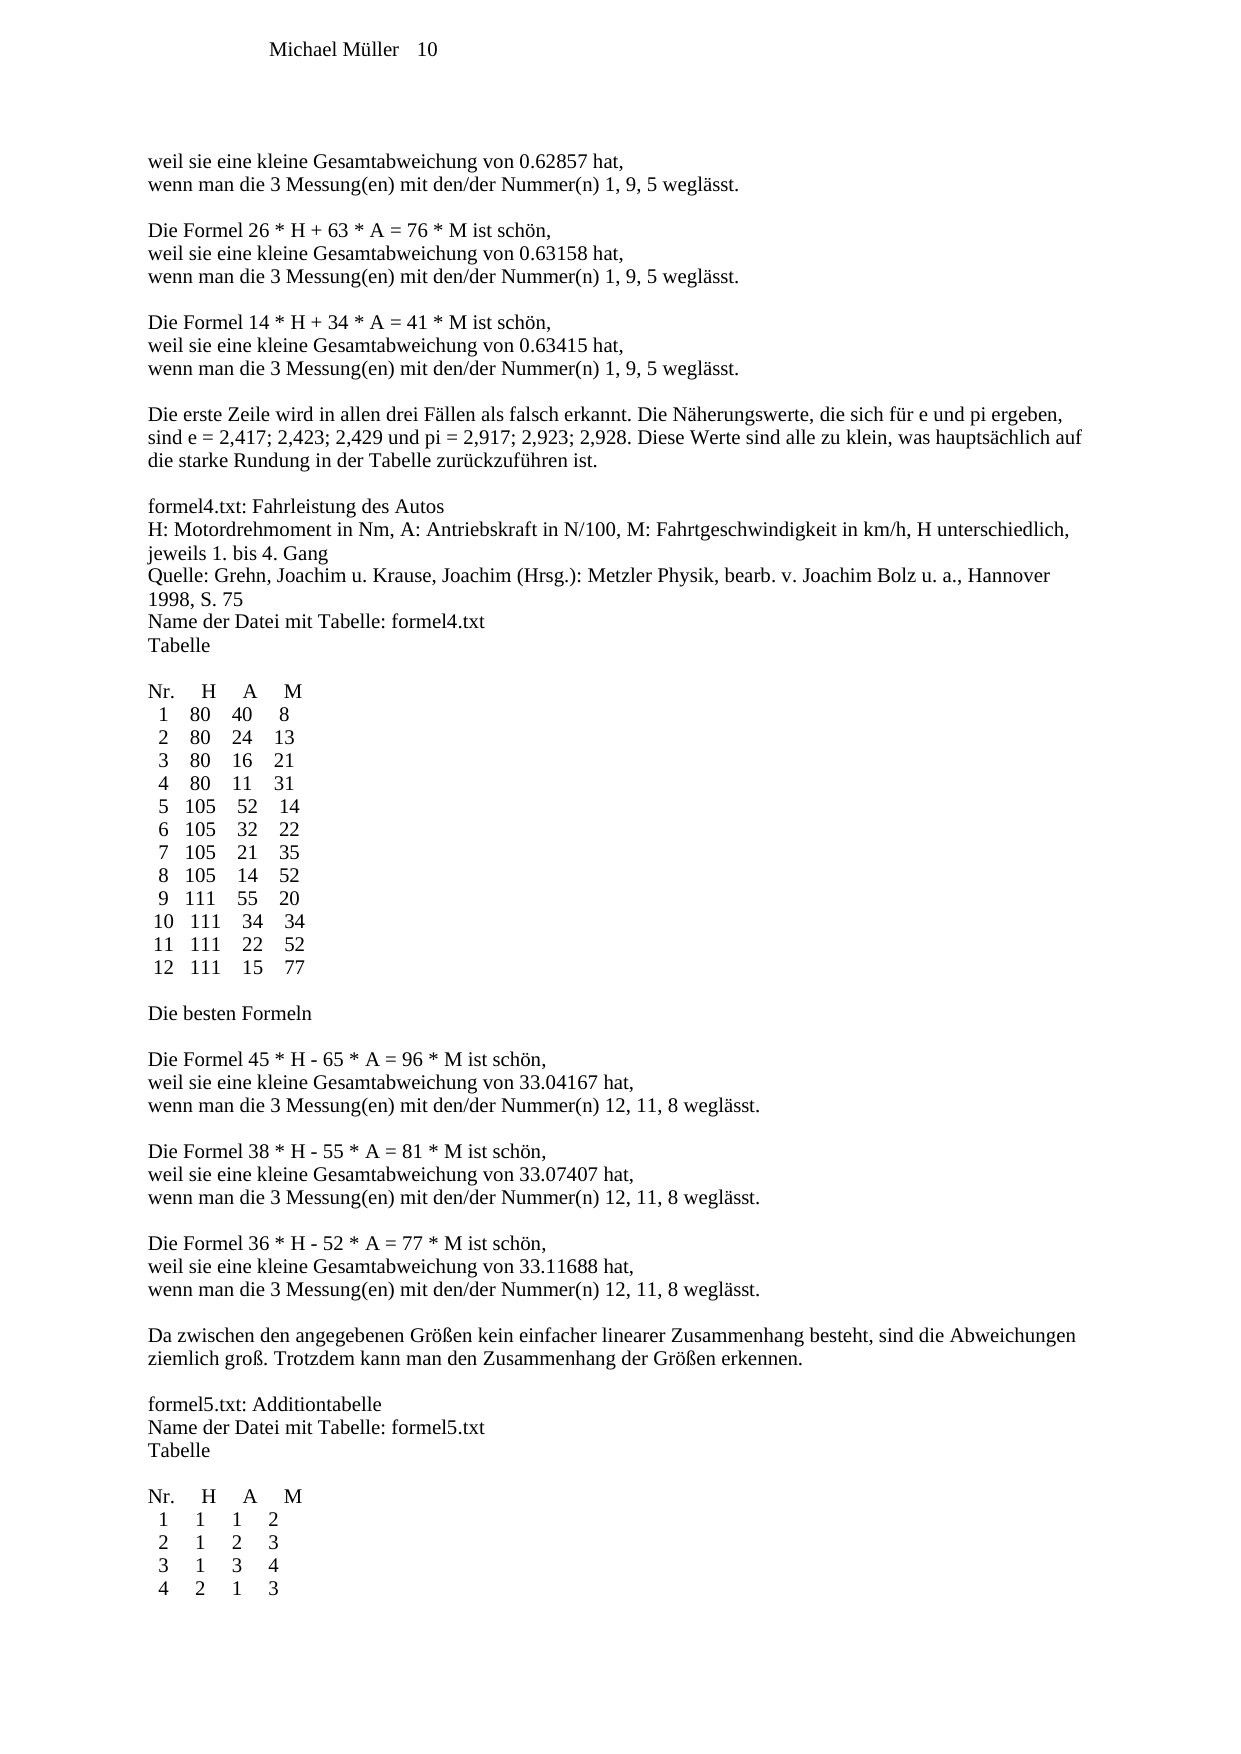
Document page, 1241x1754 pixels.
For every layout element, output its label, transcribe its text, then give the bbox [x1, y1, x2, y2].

text 2 80 24 13 [148, 726, 1092, 748]
text 1 1 1 2 [148, 1508, 1092, 1531]
text Quelle: Grehn, Joachim u. Krause, Joachim (Hrsg.): Metzler Physik, bearb. v. Joachim Bolz u. a., Hannover 1998, S. 75 [148, 564, 1092, 610]
text Tabelle [148, 1439, 1092, 1462]
text Name der Datei mit Tabelle: formel5.txt [148, 1416, 1092, 1439]
text Die besten Formeln [148, 1002, 1092, 1025]
text 4 2 1 3 [148, 1577, 1092, 1600]
text 5 105 52 14 [148, 794, 1092, 818]
text weil sie eine kleine Gesamtabweichung von 33.04167 hat, [148, 1071, 1092, 1094]
text 8 105 14 52 [148, 864, 1092, 887]
text formel5.txt: Additiontabelle [148, 1393, 1092, 1416]
text Die Formel 45 * H - 65 * A = 96 * M ist schön, [148, 1048, 1092, 1071]
text 3 80 16 21 [148, 748, 1092, 772]
text 10 111 34 34 [148, 910, 1092, 933]
text Die Formel 38 * H - 55 * A = 81 * M ist schön, [148, 1140, 1092, 1163]
text weil sie eine kleine Gesamtabweichung von 0.63415 hat, [148, 334, 1092, 357]
text H: Motordrehmoment in Nm, A: Antriebskraft in N/100, M: Fahrtgeschwindigkeit in km/h, H unterschiedlich, jeweils 1. bis 4. Gang [148, 518, 1092, 564]
text wenn man die 3 Messung(en) mit den/der Nummer(n) 1, 9, 5 weglässt. [148, 173, 1092, 196]
text Die erste Zeile wird in allen drei Fällen als falsch erkannt. Die Näherungswerte, die sich für e und pi ergeben, sind e = 2,417; 2,423; 2,429 und pi = 2,917; 2,923; 2,928. Diese Werte sind alle zu klein, was hauptsächlich auf die starke Rundung in der Tabelle zurückzuführen ist. [148, 403, 1092, 472]
text Name der Datei mit Tabelle: formel4.txt [148, 610, 1092, 633]
text Da zwischen den angegebenen Größen kein einfacher linearer Zusammenhang besteht, sind die Abweichungen ziemlich groß. Trotzdem kann man den Zusammenhang der Größen erkennen. [148, 1324, 1092, 1370]
text Tabelle [148, 633, 1092, 656]
text 7 105 21 35 [148, 841, 1092, 864]
text weil sie eine kleine Gesamtabweichung von 33.07407 hat, [148, 1163, 1092, 1186]
text weil sie eine kleine Gesamtabweichung von 0.63158 hat, [148, 242, 1092, 265]
text wenn man die 3 Messung(en) mit den/der Nummer(n) 1, 9, 5 weglässt. [148, 265, 1092, 288]
text wenn man die 3 Messung(en) mit den/der Nummer(n) 1, 9, 5 weglässt. [148, 357, 1092, 380]
text 12 111 15 77 [148, 956, 1092, 979]
text 11 111 22 52 [148, 933, 1092, 956]
text 2 1 2 3 [148, 1531, 1092, 1554]
text wenn man die 3 Messung(en) mit den/der Nummer(n) 12, 11, 8 weglässt. [148, 1094, 1092, 1117]
text weil sie eine kleine Gesamtabweichung von 33.11688 hat, [148, 1255, 1092, 1278]
text Die Formel 36 * H - 52 * A = 77 * M ist schön, [148, 1232, 1092, 1255]
text Die Formel 26 * H + 63 * A = 76 * M ist schön, [148, 219, 1092, 242]
text formel4.txt: Fahrleistung des Autos [148, 495, 1092, 518]
text 3 1 3 4 [148, 1554, 1092, 1577]
text wenn man die 3 Messung(en) mit den/der Nummer(n) 12, 11, 8 weglässt. [148, 1186, 1092, 1209]
text 6 105 32 22 [148, 818, 1092, 841]
text Nr. H A M [148, 679, 1092, 702]
text Die Formel 14 * H + 34 * A = 41 * M ist schön, [148, 311, 1092, 334]
text 9 111 55 20 [148, 887, 1092, 910]
text weil sie eine kleine Gesamtabweichung von 0.62857 hat, [148, 150, 1092, 173]
text Nr. H A M [148, 1485, 1092, 1508]
text wenn man die 3 Messung(en) mit den/der Nummer(n) 12, 11, 8 weglässt. [148, 1278, 1092, 1301]
text 4 80 11 31 [148, 772, 1092, 794]
text 1 80 40 8 [148, 702, 1092, 726]
